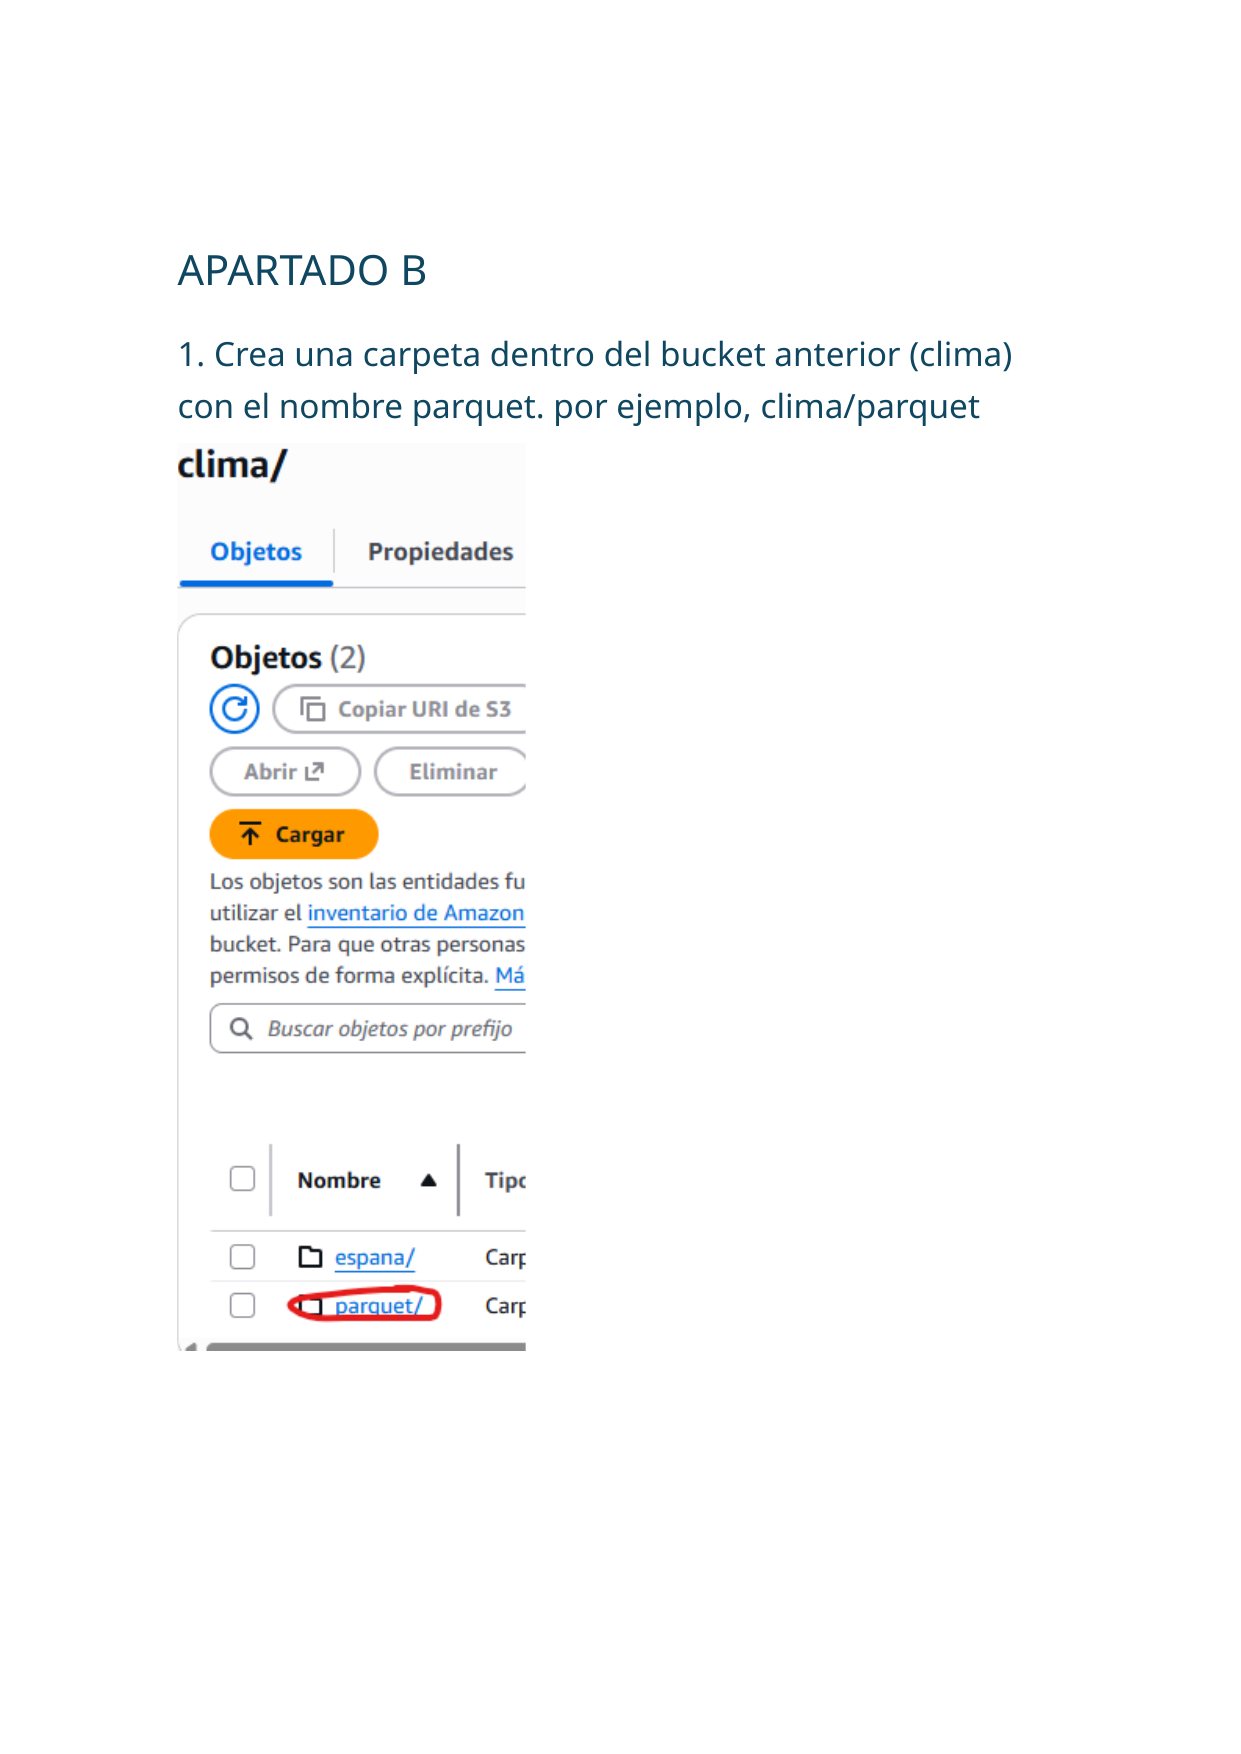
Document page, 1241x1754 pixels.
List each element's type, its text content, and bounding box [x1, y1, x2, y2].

subtitle APARTADO B [177, 241, 1063, 298]
subtitle 1. Crea una carpeta dentro del bucket anterior (clima) con el nombre parquet. por ejemplo, clima/parquet [177, 331, 1063, 429]
